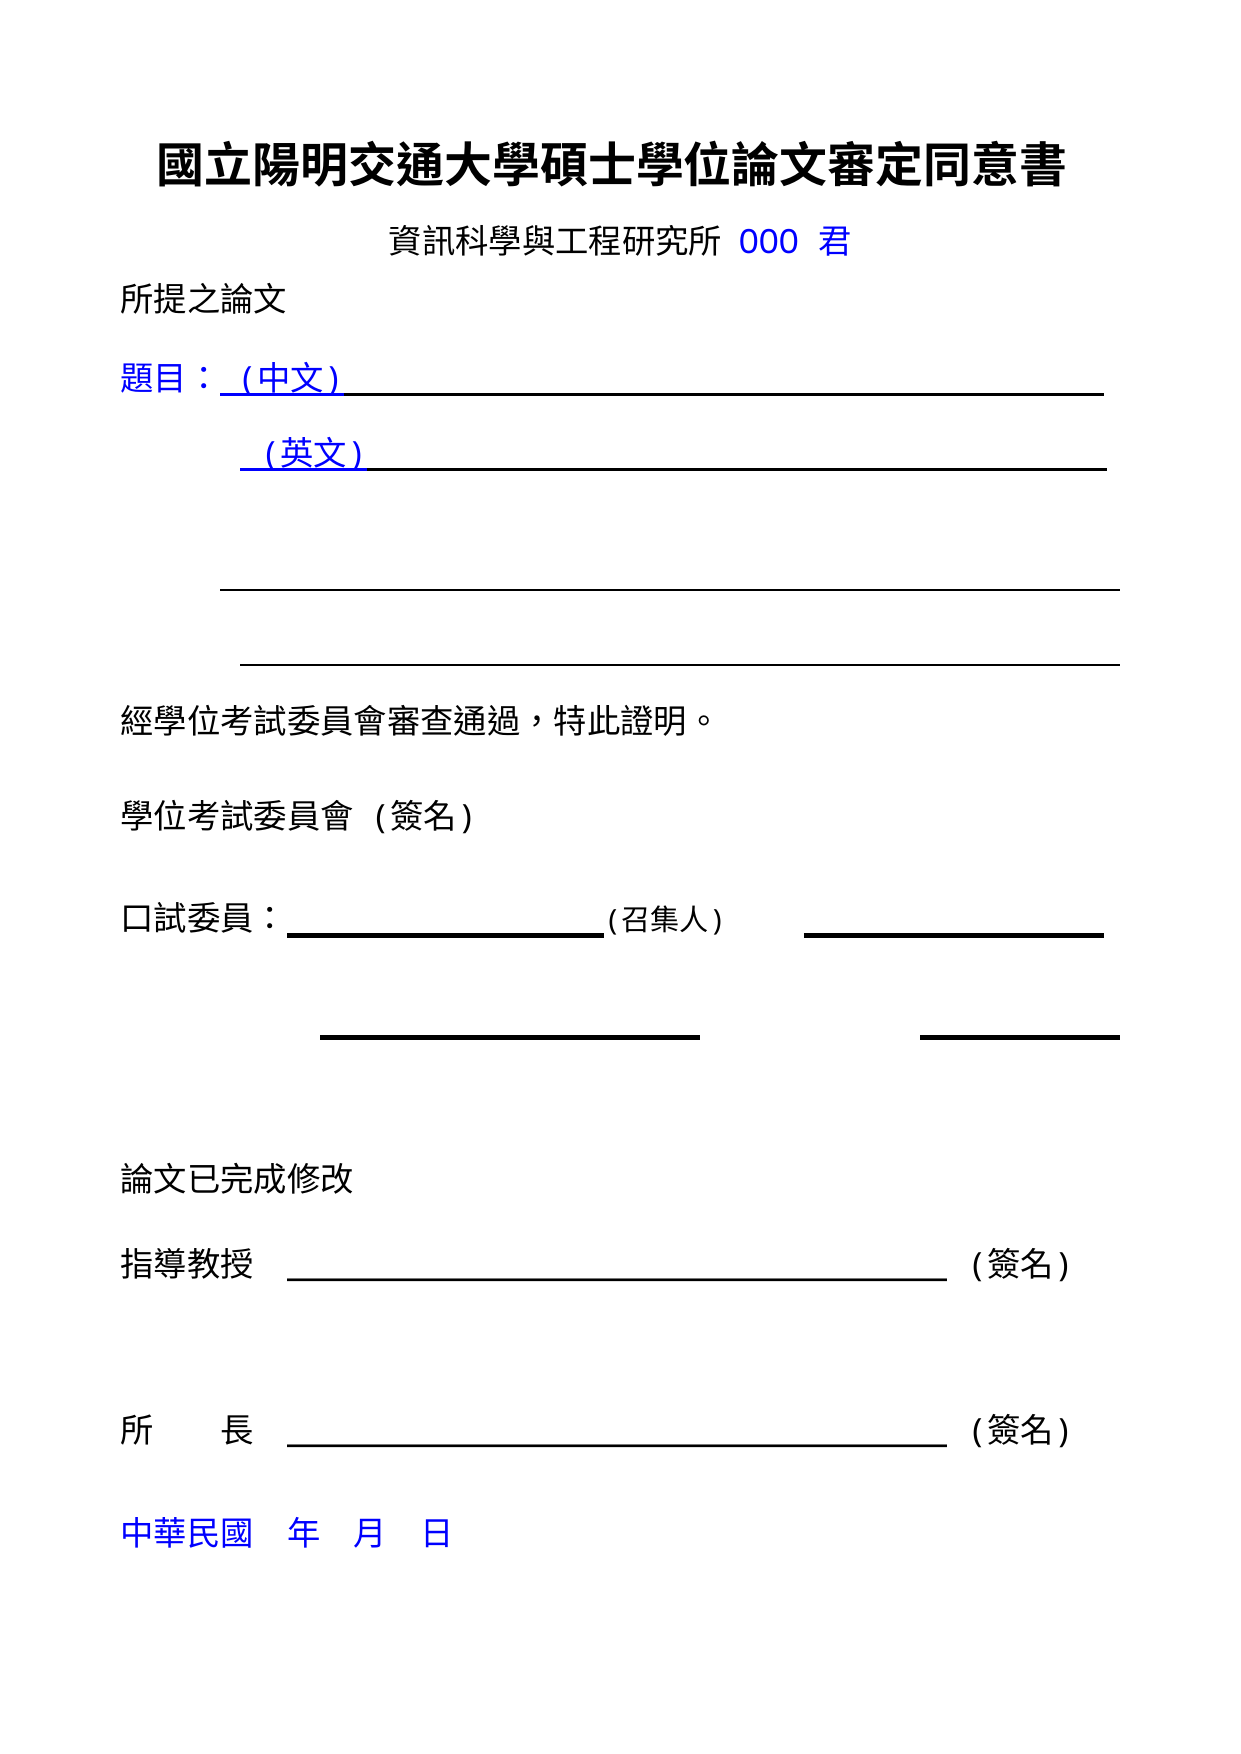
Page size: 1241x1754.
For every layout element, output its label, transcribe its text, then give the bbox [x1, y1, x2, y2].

text 所 長 _________________________________ (簽名) [120, 1376, 1120, 1459]
text (英文) [120, 406, 1120, 601]
text 國立陽明交通大學碩士學位論文審定同意書 [120, 127, 1120, 196]
text 中華民國 年 月 日 [120, 1478, 1120, 1562]
text 指導教授 _________________________________ (簽名) [120, 1209, 1120, 1293]
text 口試委員： (召集人) [120, 864, 1120, 947]
text 資訊科學與工程研究所 OOO 君 [120, 215, 1120, 263]
text 題目： (中文) [120, 331, 1120, 406]
text 所提之論文 [120, 273, 1120, 321]
text 學位考試委員會 (簽名) [120, 762, 1120, 845]
text 經學位考試委員會審查通過，特此證明。 [120, 695, 1120, 743]
text 論文已完成修改 [120, 1162, 1120, 1199]
